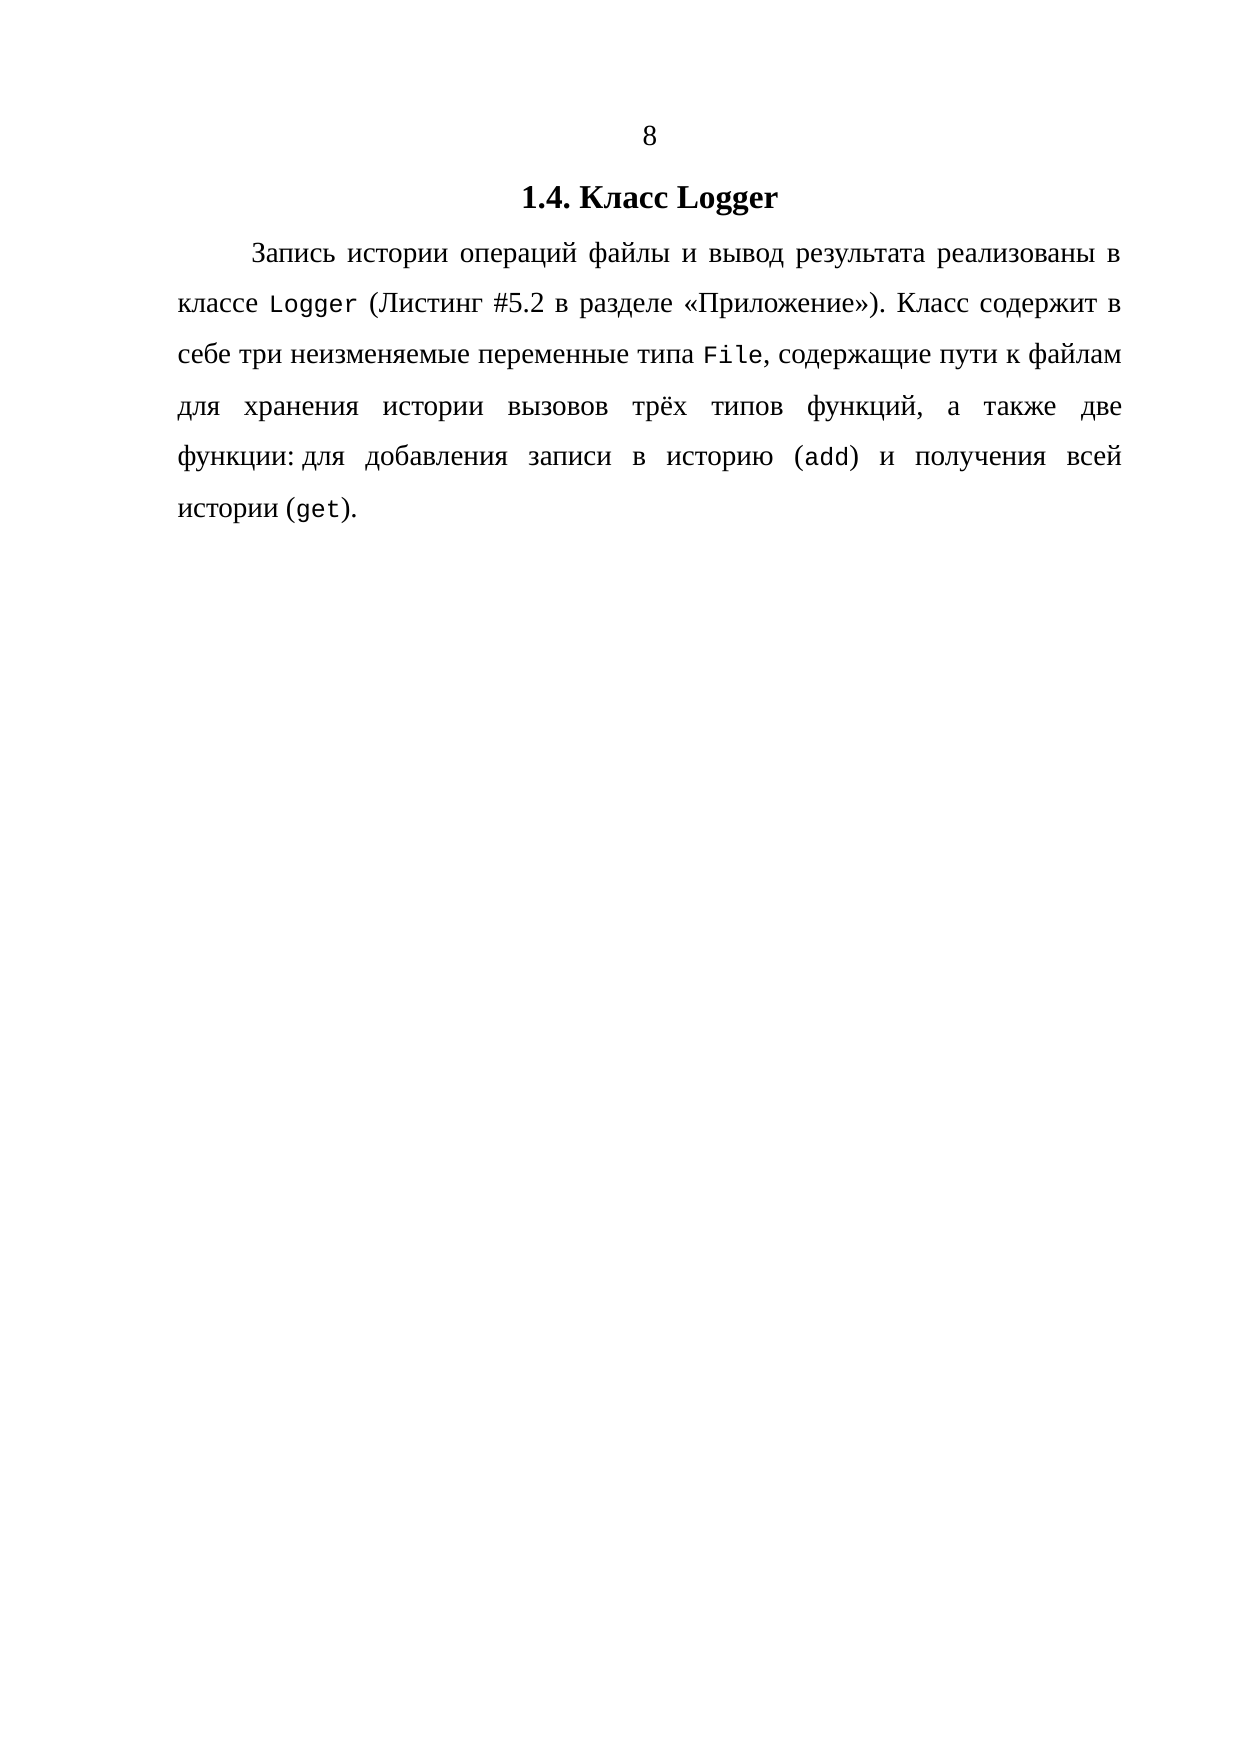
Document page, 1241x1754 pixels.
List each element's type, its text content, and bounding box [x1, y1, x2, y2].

text Запись истории операций файлы и вывод результата реализованы в классе Logger (Листинг #5.2 в разделе «Приложение»). Класс содержит в себе три неизменяемые переменные типа File, содержащие пути к файлам для хранения истории вызовов трёх типов функций, а также две функции: для добавления записи в историю (add) и получения всей истории (get). [177, 235, 1122, 525]
subtitle 1.4. Класс Logger [177, 177, 1122, 216]
